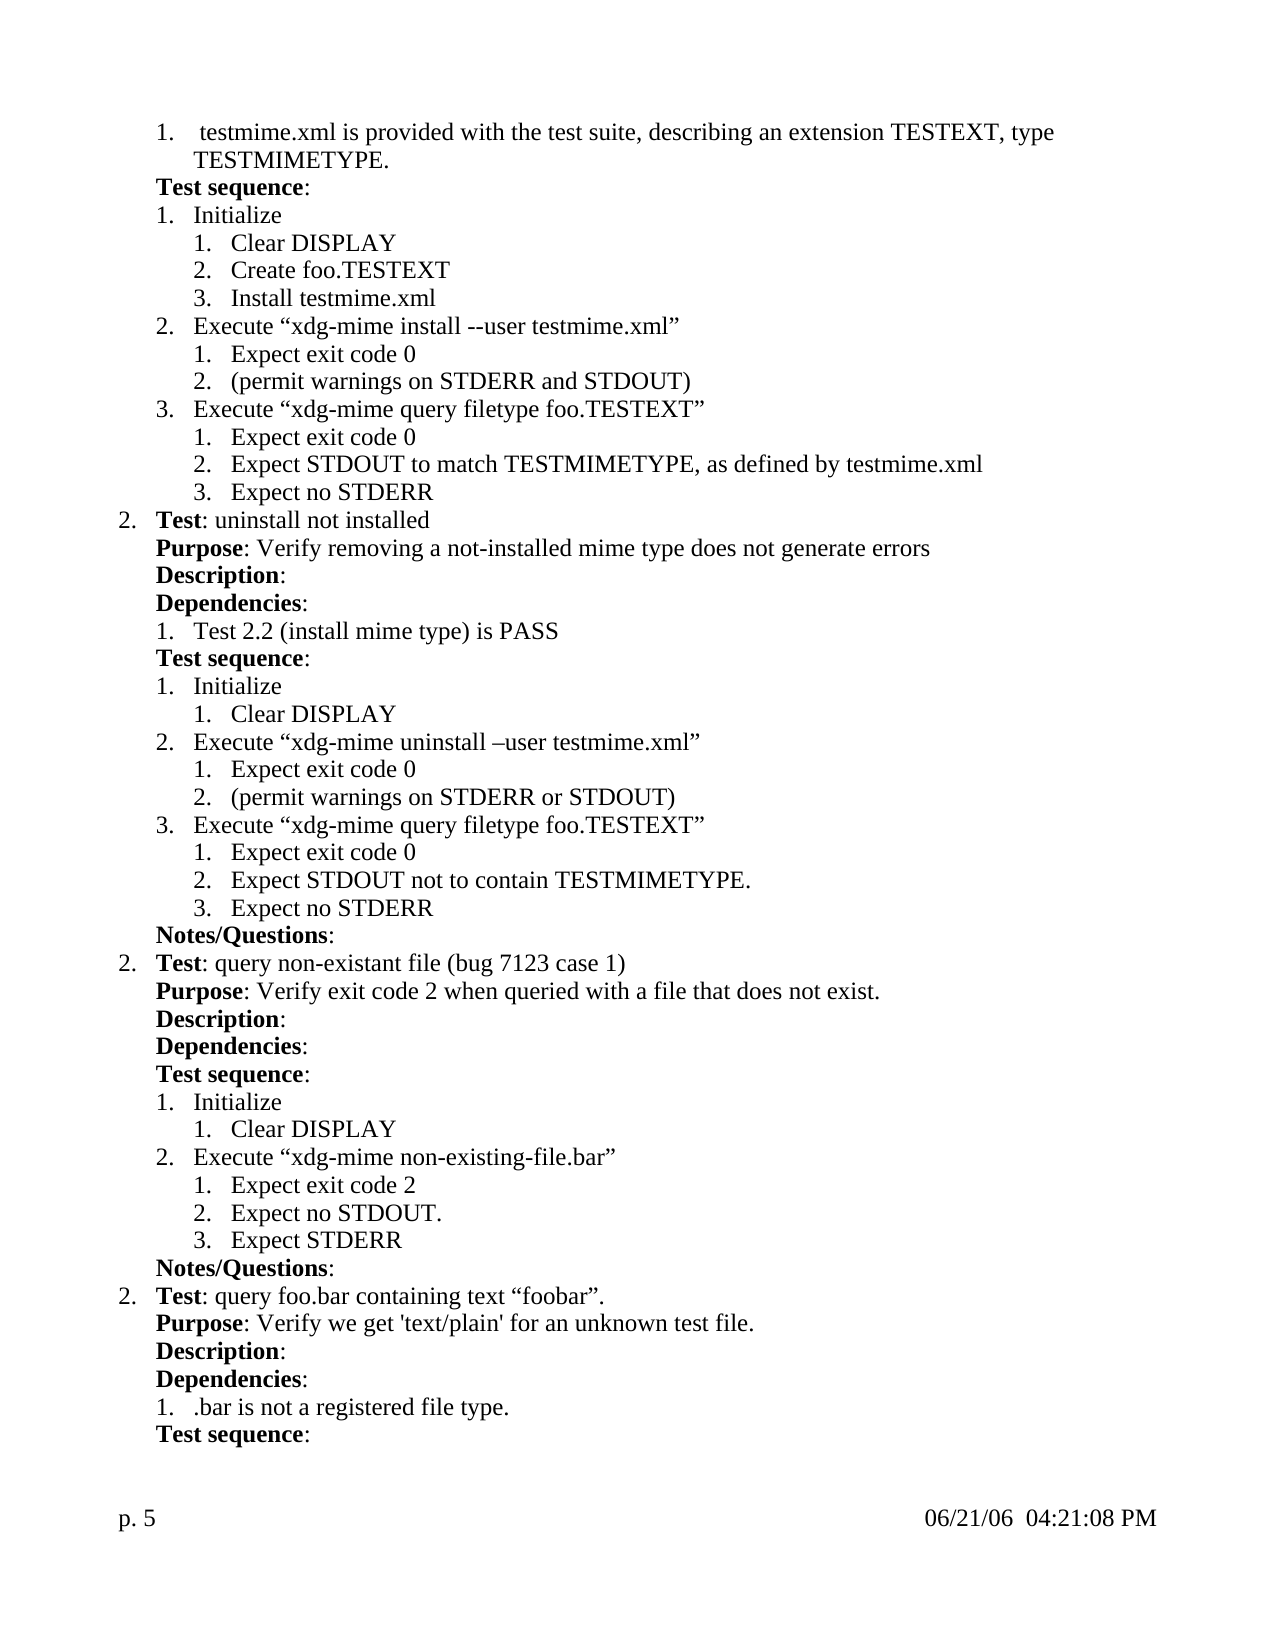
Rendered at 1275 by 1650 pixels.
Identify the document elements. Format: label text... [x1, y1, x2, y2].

list Dependencies: [118, 589, 1157, 617]
list Test sequence: [118, 1060, 1157, 1088]
list Expect no STDERR [193, 478, 1157, 506]
list Clear DISPLAY [193, 1116, 1157, 1143]
list Expect no STDERR [193, 894, 1157, 922]
list Initialize [156, 1088, 1157, 1116]
list Install testmime.xml [193, 284, 1157, 312]
list Test: query non-existant file (bug 7123 case 1) [118, 949, 1157, 977]
list (permit warnings on STDERR or STDOUT) [193, 783, 1157, 811]
list Test sequence: [118, 1420, 1157, 1448]
list Test 2.2 (install mime type) is PASS [156, 617, 1157, 644]
list Notes/Questions: [118, 922, 1157, 949]
list Expect STDOUT to match TESTMIMETYPE, as defined by testmime.xml [193, 451, 1157, 478]
list Execute “xdg-mime install --user testmime.xml” [156, 312, 1157, 340]
list Expect no STDOUT. [193, 1199, 1157, 1226]
list Initialize [156, 672, 1157, 700]
list Test: uninstall not installed Purpose: Verify removing a not-installed mime type does not generate errors Description: [118, 506, 1157, 589]
list .bar is not a registered file type. [156, 1393, 1157, 1420]
list Execute “xdg-mime query filetype foo.TESTEXT” [156, 395, 1157, 423]
list (permit warnings on STDERR and STDOUT) [193, 367, 1157, 395]
list Execute “xdg-mime non-existing-file.bar” [156, 1143, 1157, 1171]
list Execute “xdg-mime query filetype foo.TESTEXT” [156, 811, 1157, 838]
list Test sequence: [118, 644, 1157, 672]
list Expect exit code 0 [193, 755, 1157, 783]
list Expect exit code 0 [193, 340, 1157, 367]
list Initialize [156, 201, 1157, 229]
list Expect STDERR [193, 1226, 1157, 1254]
list testmime.xml is provided with the test suite, describing an extension TESTEXT, type TESTMIMETYPE. [156, 118, 1157, 173]
list Clear DISPLAY [193, 700, 1157, 728]
list Expect exit code 0 [193, 838, 1157, 866]
list Test sequence: [118, 173, 1157, 201]
list Clear DISPLAY [193, 229, 1157, 257]
list Purpose: Verify we get 'text/plain' for an unknown test file. Description: [118, 1309, 1157, 1365]
list Create foo.TESTEXT [193, 257, 1157, 284]
list Expect exit code 0 [193, 423, 1157, 451]
list Dependencies: [118, 1365, 1157, 1393]
list Expect exit code 2 [193, 1171, 1157, 1199]
list Expect STDOUT not to contain TESTMIMETYPE. [193, 866, 1157, 894]
list Execute “xdg-mime uninstall –user testmime.xml” [156, 728, 1157, 755]
list Notes/Questions: [118, 1254, 1157, 1282]
list Dependencies: [118, 1032, 1157, 1060]
list Test: query foo.bar containing text “foobar”. [118, 1282, 1157, 1309]
list Purpose: Verify exit code 2 when queried with a file that does not exist. Description: [118, 977, 1157, 1032]
